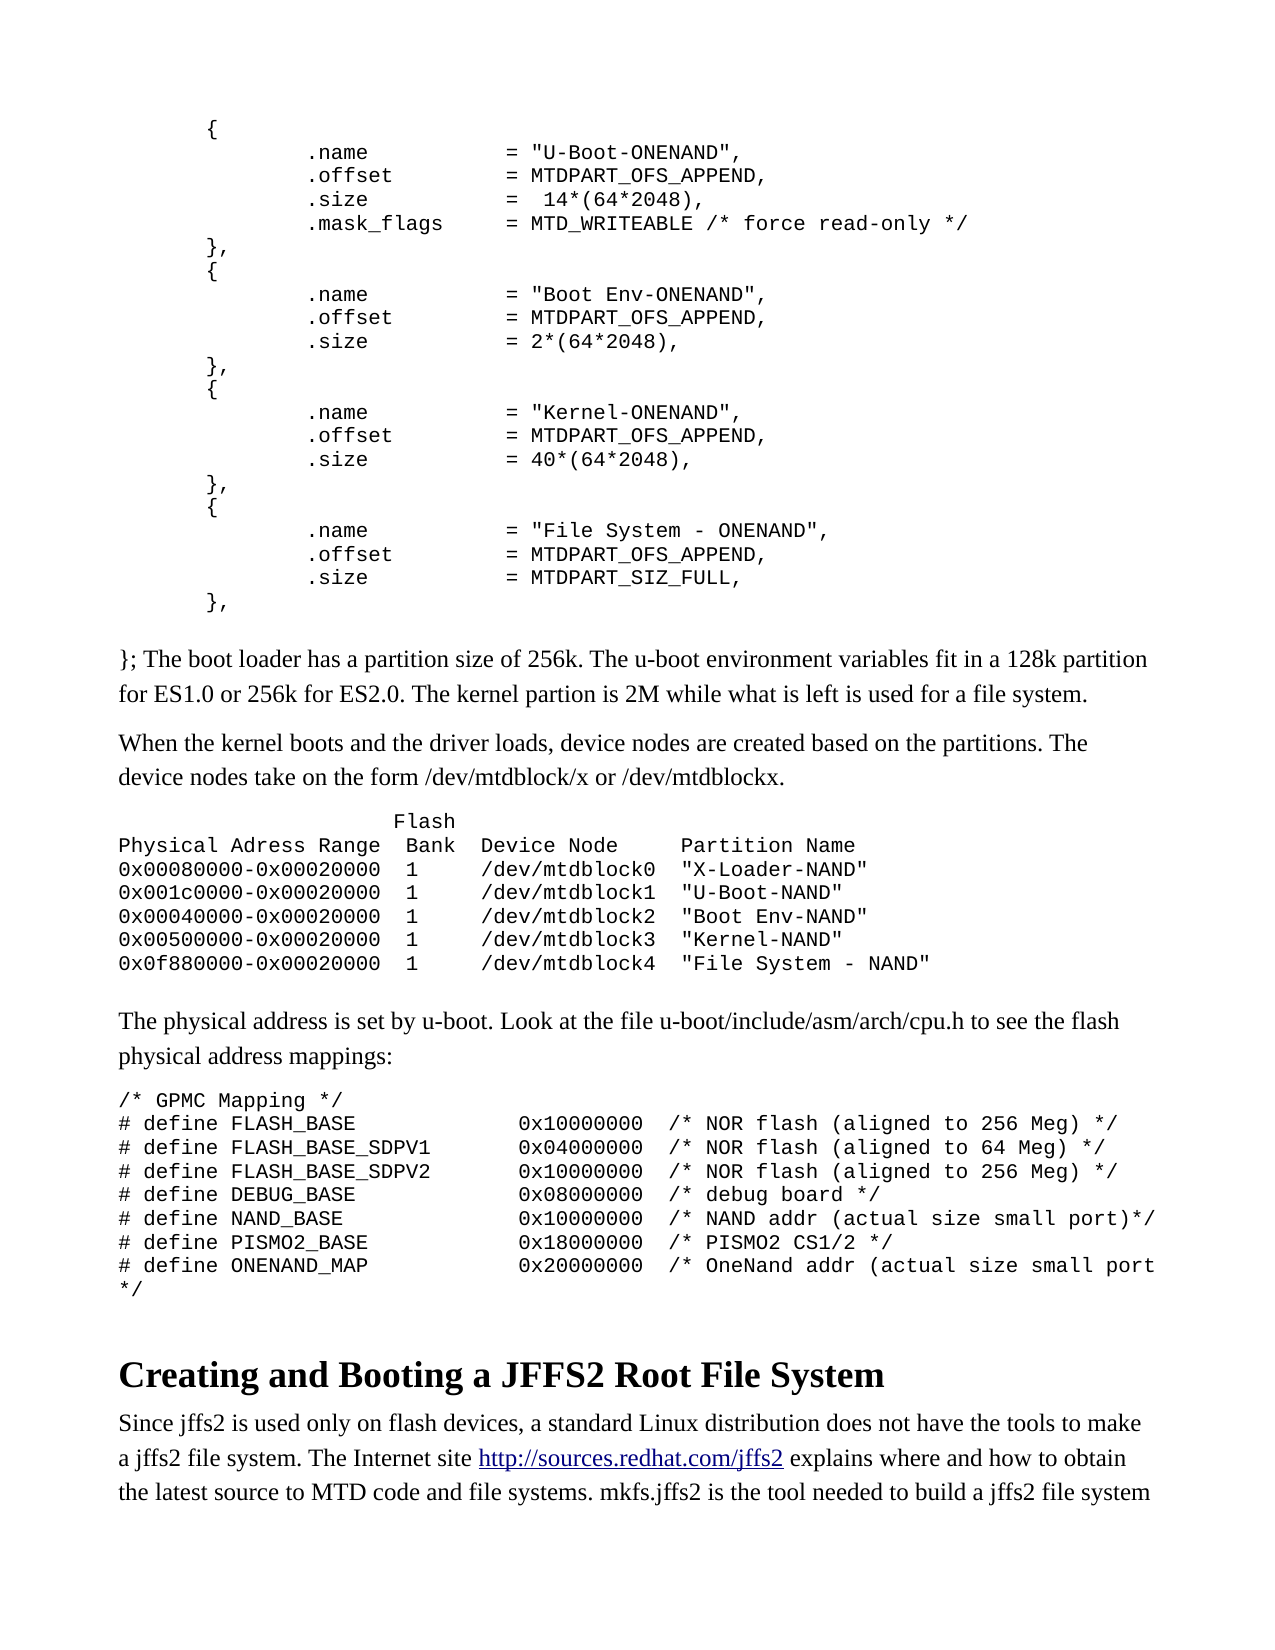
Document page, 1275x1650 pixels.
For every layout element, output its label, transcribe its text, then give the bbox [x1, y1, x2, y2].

text # define FLASH_BASE 0x10000000 /* NOR flash (aligned to 256 Meg) */ [118, 1113, 1157, 1137]
text # define FLASH_BASE_SDPV1 0x04000000 /* NOR flash (aligned to 64 Meg) */ [118, 1137, 1157, 1161]
text .size = 14*(64*2048), [118, 189, 1157, 213]
text { [118, 496, 1157, 520]
text { [118, 378, 1157, 402]
text Flash [118, 811, 1157, 835]
text .offset = MTDPART_OFS_APPEND, [118, 426, 1157, 449]
text .name = "File System - ONENAND", [118, 520, 1157, 544]
text .name = "U-Boot-ONENAND", [118, 142, 1157, 165]
text Physical Adress Range Bank Device Node Partition Name [118, 835, 1157, 858]
text 0x0f880000-0x00020000 1 /dev/mtdblock4 "File System - NAND" [118, 953, 1157, 977]
text }, [118, 591, 1157, 615]
text .mask_flags = MTD_WRITEABLE /* force read-only */ [118, 213, 1157, 236]
text .offset = MTDPART_OFS_APPEND, [118, 165, 1157, 189]
text # define PISMO2_BASE 0x18000000 /* PISMO2 CS1/2 */ [118, 1232, 1157, 1255]
text { [118, 260, 1157, 284]
text .name = "Boot Env-ONENAND", [118, 284, 1157, 307]
text When the kernel boots and the driver loads, device nodes are created based on the partitions. The device nodes take on the form /dev/mtdblock/x or /dev/mtdblockx. [118, 728, 1157, 791]
text .size = 2*(64*2048), [118, 331, 1157, 354]
text 0x00080000-0x00020000 1 /dev/mtdblock0 "X-Loader-NAND" [118, 858, 1157, 882]
text .size = 40*(64*2048), [118, 449, 1157, 473]
text }, [118, 236, 1157, 260]
text }, [118, 354, 1157, 378]
text # define DEBUG_BASE 0x08000000 /* debug board */ [118, 1184, 1157, 1208]
text }, [118, 473, 1157, 496]
text The physical address is set by u-boot. Look at the file u-boot/include/asm/arch/cpu.h to see the flash physical address mappings: [118, 1006, 1157, 1069]
text # define ONENAND_MAP 0x20000000 /* OneNand addr (actual size small port */ [118, 1255, 1157, 1303]
text .offset = MTDPART_OFS_APPEND, [118, 544, 1157, 567]
text 0x00040000-0x00020000 1 /dev/mtdblock2 "Boot Env-NAND" [118, 906, 1157, 929]
text }; The boot loader has a partition size of 256k. The u-boot environment variables fit in a 128k partition for ES1.0 or 256k for ES2.0. The kernel partion is 2M while what is left is used for a file system. [118, 644, 1157, 707]
text # define FLASH_BASE_SDPV2 0x10000000 /* NOR flash (aligned to 256 Meg) */ [118, 1161, 1157, 1184]
text .offset = MTDPART_OFS_APPEND, [118, 307, 1157, 331]
text 0x001c0000-0x00020000 1 /dev/mtdblock1 "U-Boot-NAND" [118, 882, 1157, 906]
subtitle Creating and Booting a JFFS2 Root File System [118, 1353, 1157, 1396]
text .size = MTDPART_SIZ_FULL, [118, 567, 1157, 591]
text { [118, 118, 1157, 142]
text /* GPMC Mapping */ [118, 1090, 1157, 1113]
text .name = "Kernel-ONENAND", [118, 402, 1157, 426]
text 0x00500000-0x00020000 1 /dev/mtdblock3 "Kernel-NAND" [118, 929, 1157, 953]
text # define NAND_BASE 0x10000000 /* NAND addr (actual size small port)*/ [118, 1208, 1157, 1232]
text Since jffs2 is used only on flash devices, a standard Linux distribution does not have the tools to make a jffs2 file system. The Internet site http://sources.redhat.com/jffs2 explains where and how to obtain the latest source to MTD code and file systems. mkfs.jffs2 is the tool needed to build a jffs2 file system [118, 1408, 1157, 1506]
